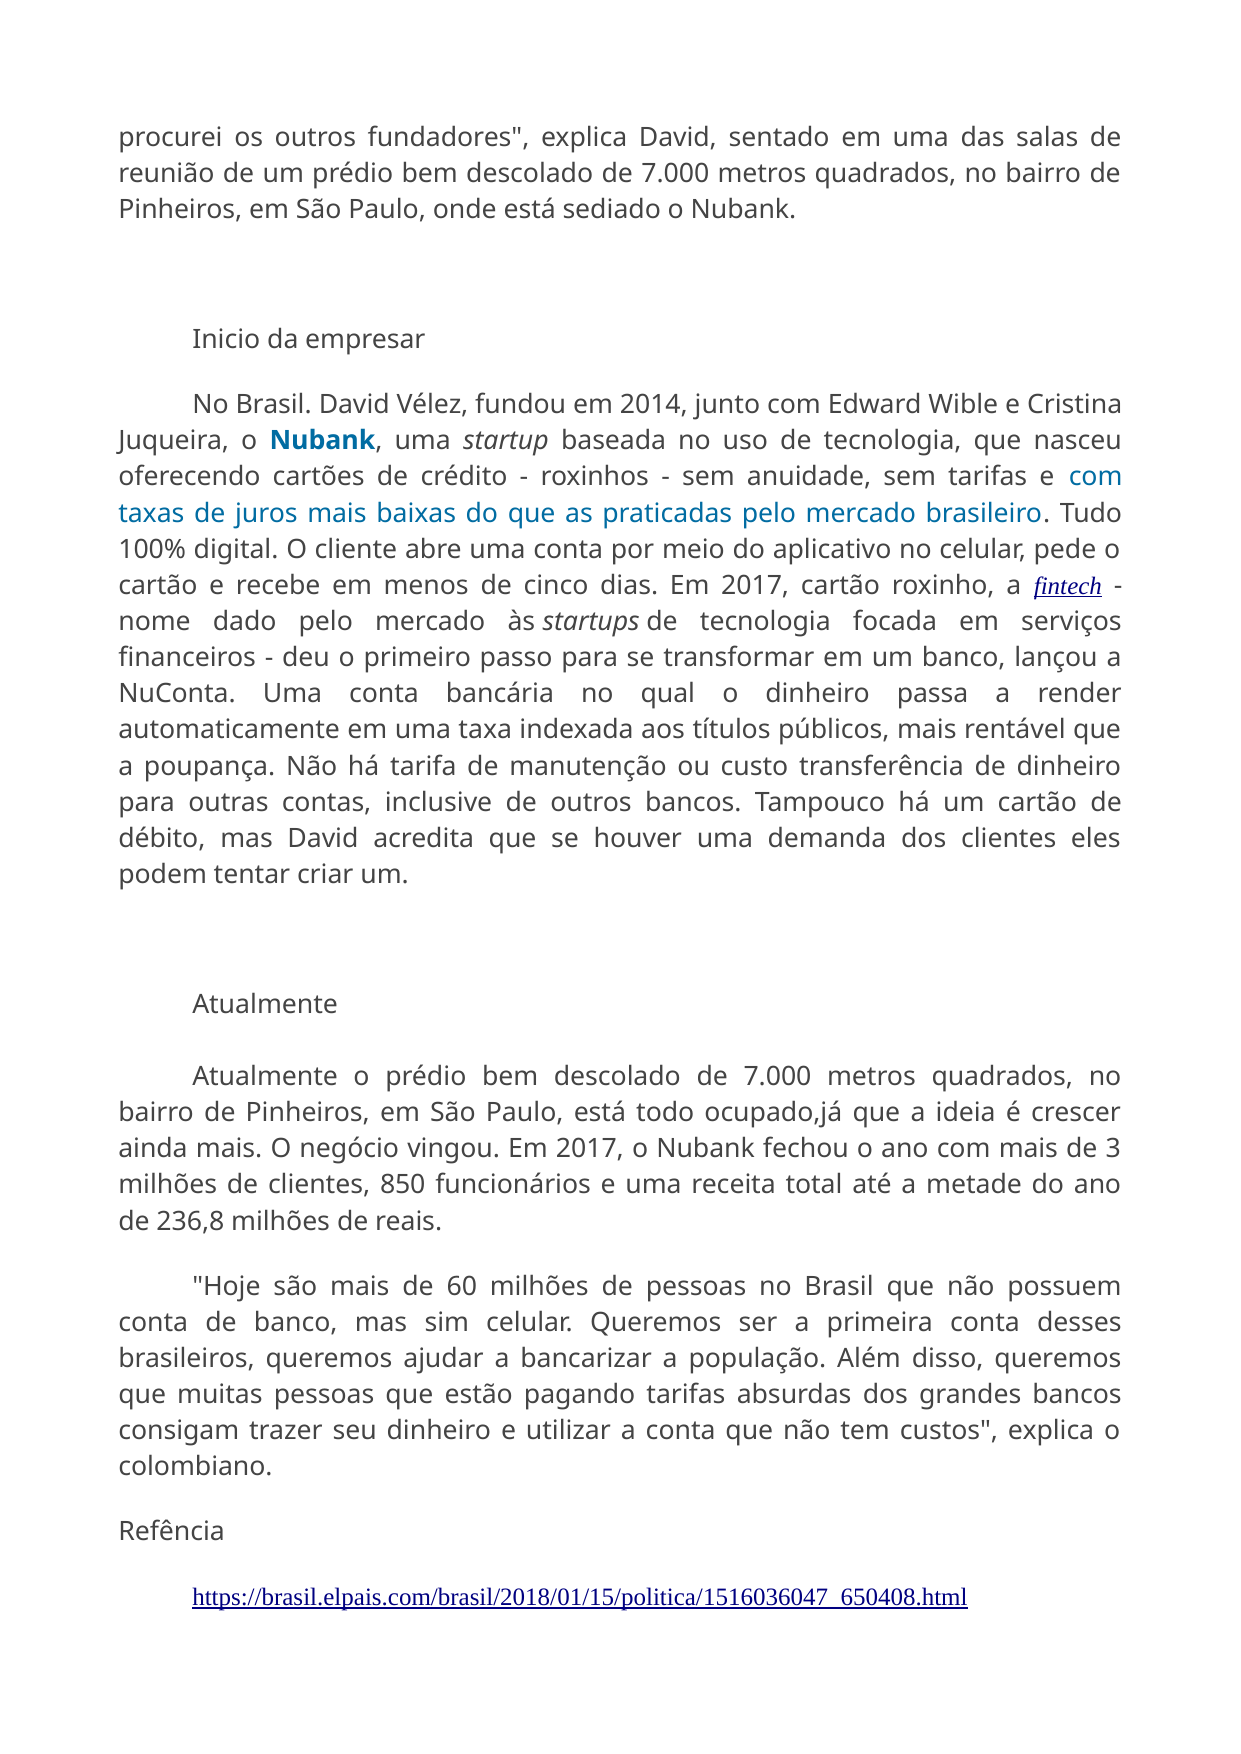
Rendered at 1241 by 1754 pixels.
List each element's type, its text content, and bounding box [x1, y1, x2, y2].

text https://brasil.elpais.com/brasil/2018/01/15/politica/1516036047_650408.html [118, 1577, 1122, 1613]
text Inicio da empresar [118, 320, 1122, 356]
text "Hoje são mais de 60 milhões de pessoas no Brasil que não possuem conta de banco, mas sim celular. Queremos ser a primeira conta desses brasileiros, queremos ajudar a bancarizar a população. Além disso, queremos que muitas pessoas que estão pagando tarifas absurdas dos grandes bancos consigam trazer seu dinheiro e utilizar a conta que não tem custos", explica o colombiano. [118, 1267, 1122, 1483]
text Atualmente o prédio bem descolado de 7.000 metros quadrados, no bairro de Pinheiros, em São Paulo, está todo ocupado,já que a ideia é crescer ainda mais. O negócio vingou. Em 2017, o Nubank fechou o ano com mais de 3 milhões de clientes, 850 funcionários e uma receita total até a metade do ano de 236,8 milhões de reais. [118, 1057, 1122, 1238]
text Atualmente [118, 985, 1122, 1021]
text procurei os outros fundadores", explica David, sentado em uma das salas de reunião de um prédio bem descolado de 7.000 metros quadrados, no bairro de Pinheiros, em São Paulo, onde está sediado o Nubank. [118, 118, 1122, 227]
text No Brasil. David Vélez, fundou em 2014, junto com Edward Wible e Cristina Juqueira, o Nubank, uma startup baseada no uso de tecnologia, que nasceu oferecendo cartões de crédito - roxinhos - sem anuidade, sem tarifas e com taxas de juros mais baixas do que as praticadas pelo mercado brasileiro. Tudo 100% digital. O cliente abre uma conta por meio do aplicativo no celular, pede o cartão e recebe em menos de cinco dias. Em 2017, cartão roxinho, a fintech - nome dado pelo mercado às startups de tecnologia focada em serviços financeiros - deu o primeiro passo para se transformar em um banco, lançou a NuConta. Uma conta bancária no qual o dinheiro passa a render automaticamente em uma taxa indexada aos títulos públicos, mais rentável que a poupança. Não há tarifa de manutenção ou custo transferência de dinheiro para outras contas, inclusive de outros bancos. Tampouco há um cartão de débito, mas David acredita que se houver uma demanda dos clientes eles podem tentar criar um. [118, 385, 1122, 891]
text Refência [118, 1512, 1122, 1548]
